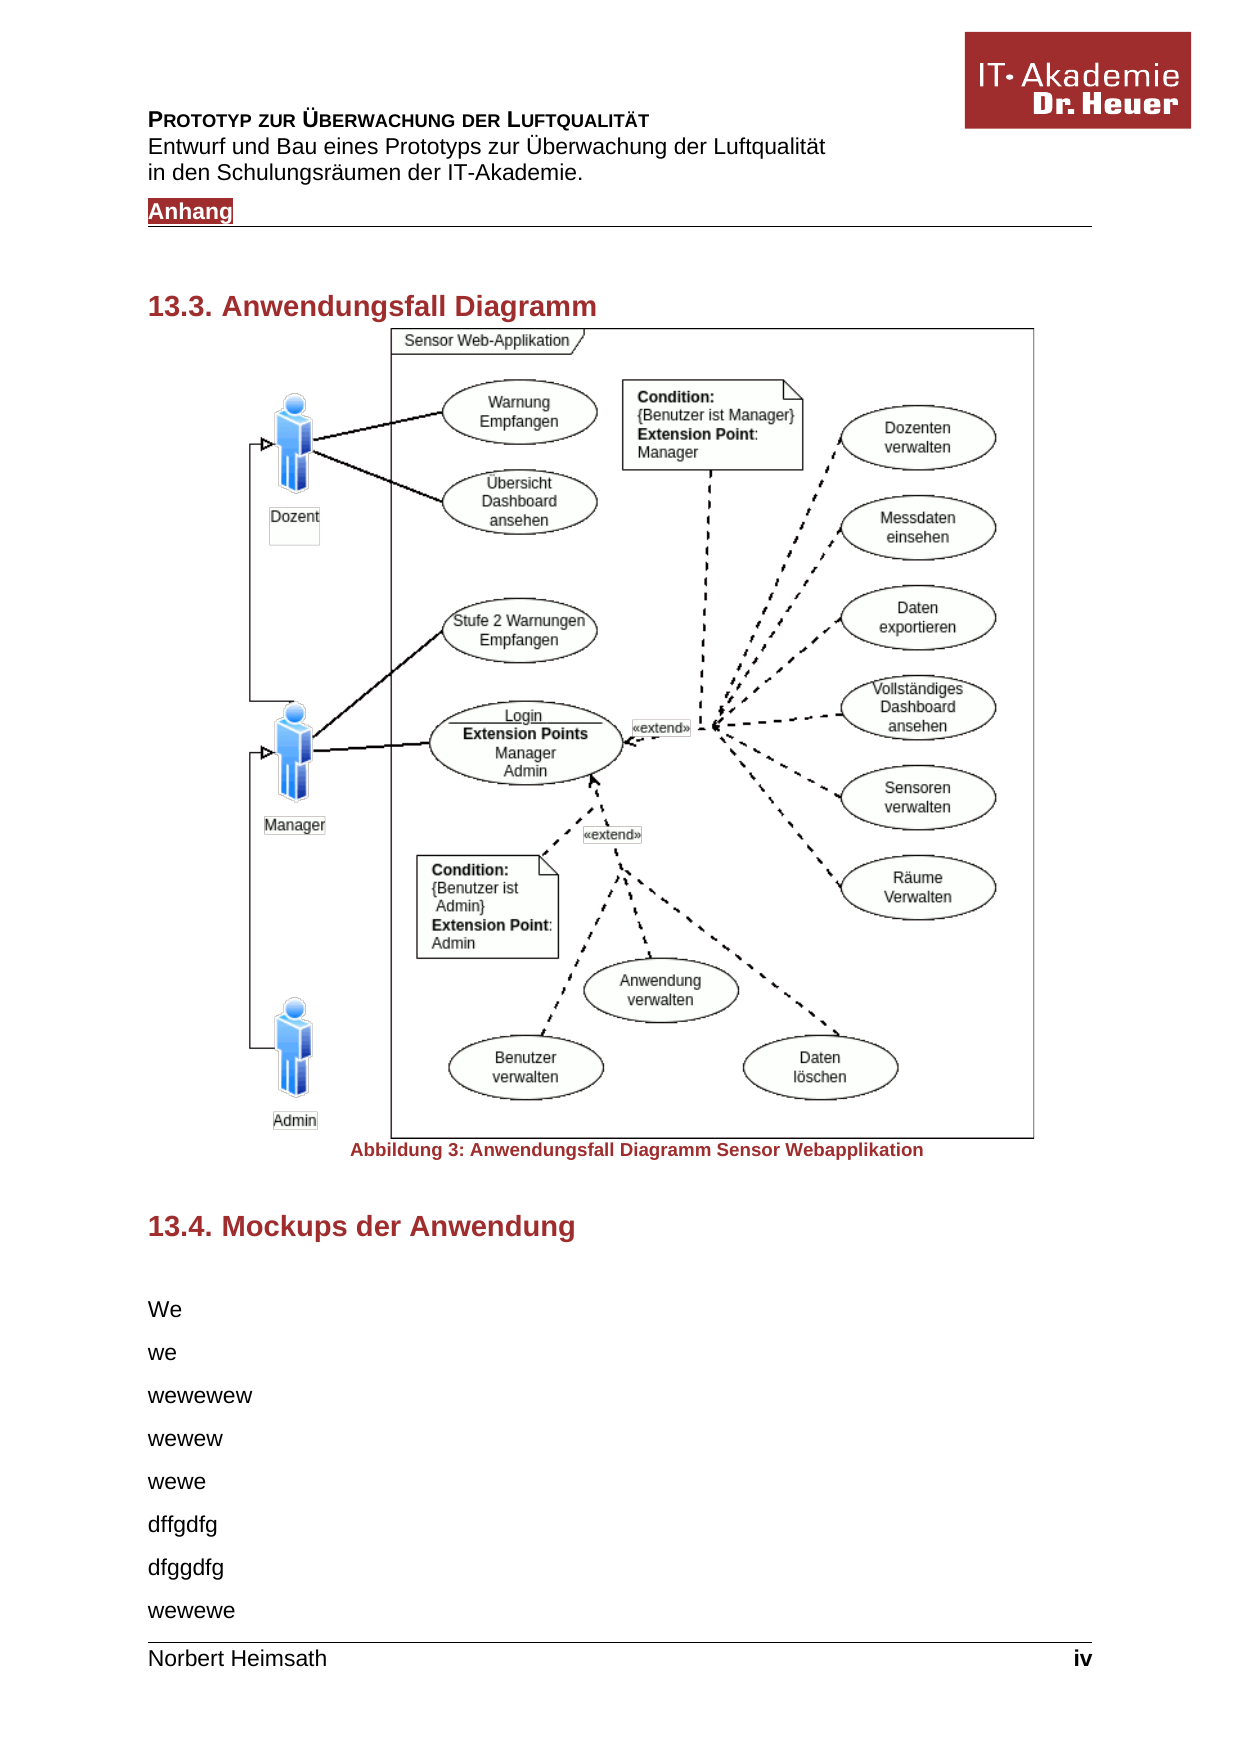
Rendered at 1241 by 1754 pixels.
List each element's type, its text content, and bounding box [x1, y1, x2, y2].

text wewewew [148, 1382, 1092, 1408]
subtitle Mockups der Anwendung [148, 1209, 1092, 1243]
text dfggdfg [148, 1554, 1092, 1580]
text dffgdfg [148, 1511, 1092, 1537]
picture [240, 328, 1035, 1139]
text we [148, 1339, 1092, 1365]
text We [148, 1296, 1092, 1322]
text Abbildung 3: Anwendungsfall Diagramm Sensor Webapplikation [240, 1139, 1034, 1160]
text wewew [148, 1425, 1092, 1451]
text wewe [148, 1468, 1092, 1494]
subtitle Anwendungsfall Diagramm [148, 289, 1092, 322]
text wewewe [148, 1597, 1092, 1623]
